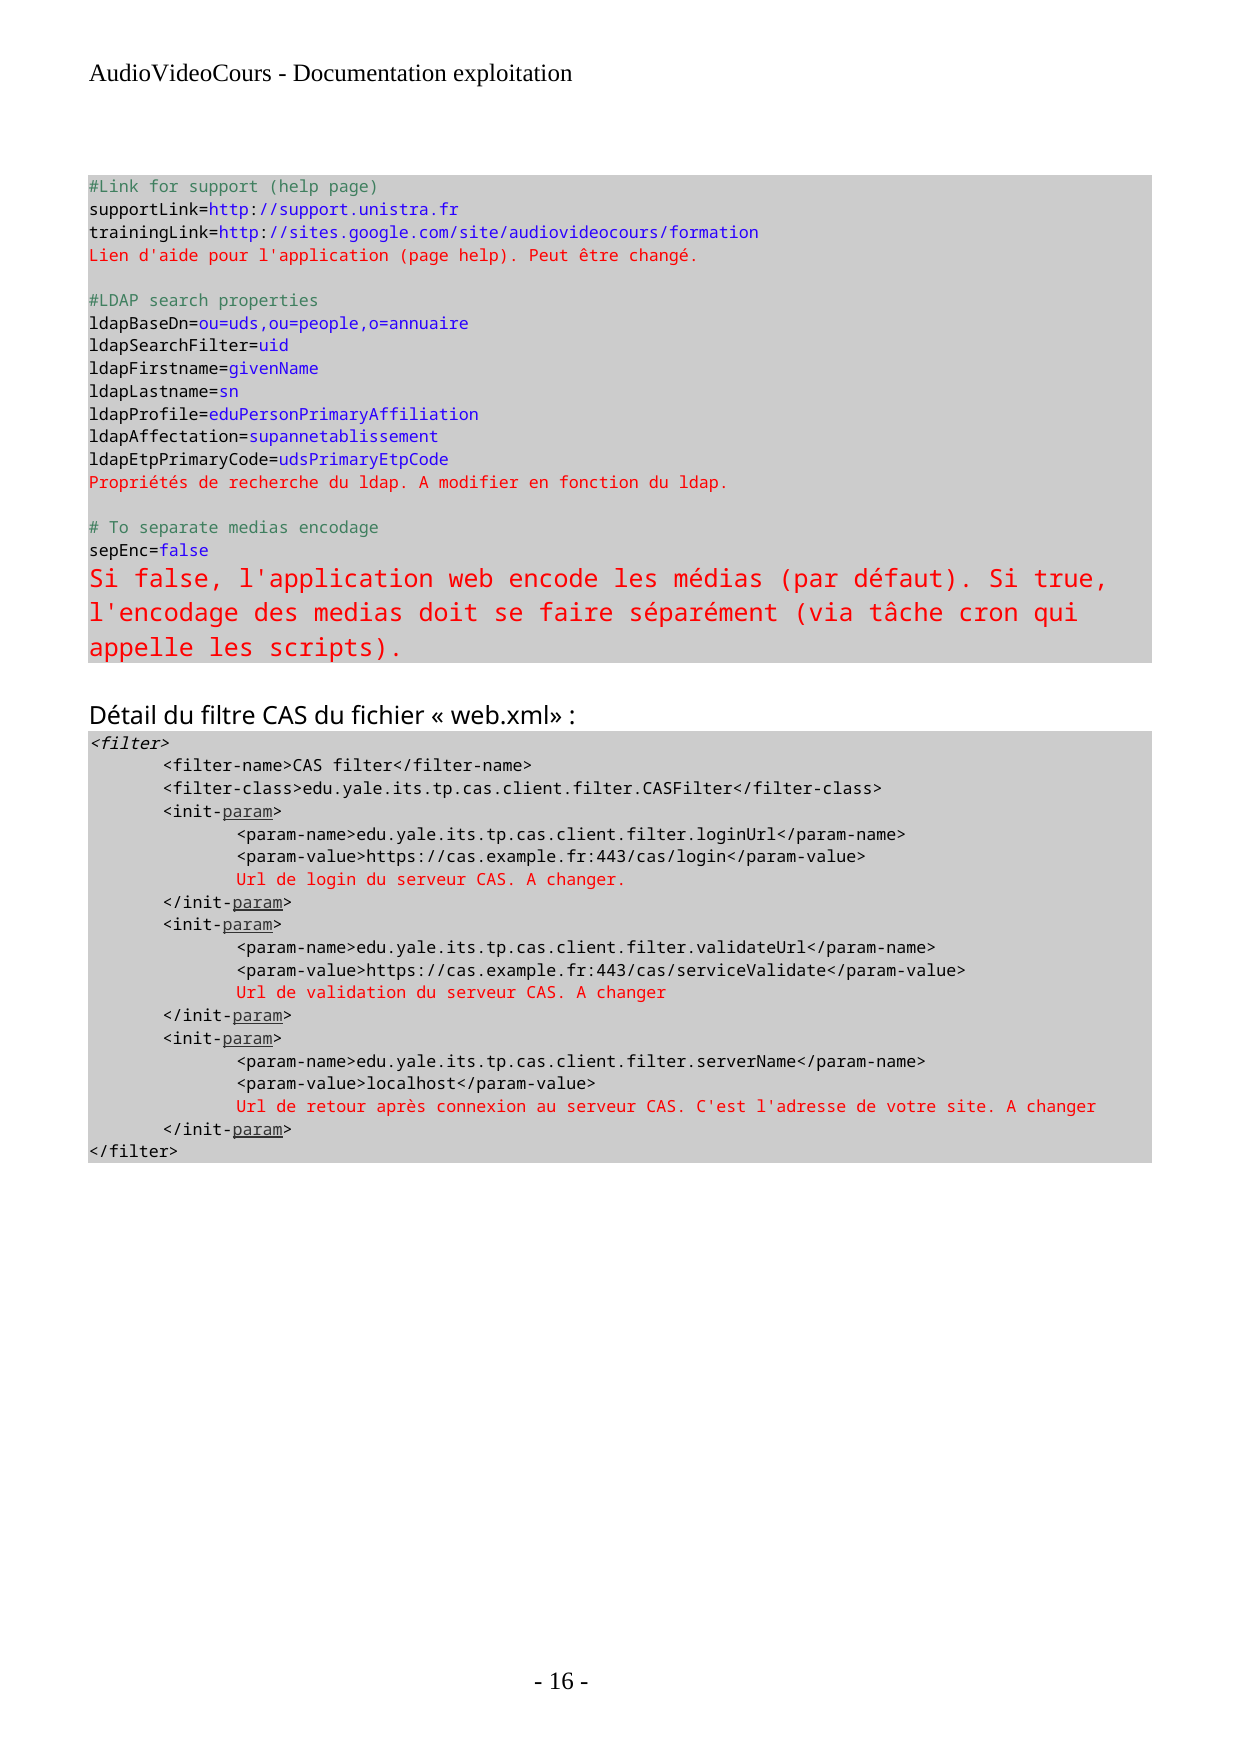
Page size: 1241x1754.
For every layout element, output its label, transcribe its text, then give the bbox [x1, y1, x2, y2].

text <param-name>edu.yale.its.tp.cas.client.filter.serverName</param-name> [88, 1049, 1152, 1072]
text Url de login du serveur CAS. A changer. [88, 868, 1152, 890]
text </init-param> [88, 1004, 1152, 1027]
text supportLink=http://support.unistra.fr [88, 198, 1152, 220]
text Url de retour après connexion au serveur CAS. C'est l'adresse de votre site. A changer [88, 1095, 1152, 1117]
text <filter-name>CAS filter</filter-name> [88, 754, 1152, 777]
text Détail du filtre CAS du fichier « web.xml» : [88, 697, 1152, 731]
text <param-value>https://cas.example.fr:443/cas/login</param-value> [88, 845, 1152, 868]
text </filter> [88, 1140, 1152, 1163]
text <param-name>edu.yale.its.tp.cas.client.filter.loginUrl</param-name> [88, 822, 1152, 845]
text <param-name>edu.yale.its.tp.cas.client.filter.validateUrl</param-name> [88, 936, 1152, 958]
text <param-value>https://cas.example.fr:443/cas/serviceValidate</param-value> [88, 958, 1152, 981]
text <filter-class>edu.yale.its.tp.cas.client.filter.CASFilter</filter-class> [88, 777, 1152, 799]
text #LDAP search properties [88, 288, 1152, 311]
text Lien d'aide pour l'application (page help). Peut être changé. [88, 243, 1152, 266]
text <init-param> [88, 913, 1152, 936]
text trainingLink=http://sites.google.com/site/audiovideocours/formation [88, 220, 1152, 243]
text <init-param> [88, 799, 1152, 822]
text <init-param> [88, 1027, 1152, 1049]
text </init-param> [88, 890, 1152, 913]
text Si false, l'application web encode les médias (par défaut). Si true, l'encodage des medias doit se faire séparément (via tâche cron qui appelle les scripts). [88, 561, 1152, 663]
text # To separate medias encodage [88, 516, 1152, 538]
text <param-value>localhost</param-value> [88, 1072, 1152, 1095]
text <filter> [88, 731, 1152, 754]
text ldapSearchFilter=uid [88, 334, 1152, 357]
text ldapEtpPrimaryCode=udsPrimaryEtpCode [88, 447, 1152, 470]
text ldapBaseDn=ou=uds,ou=people,o=annuaire [88, 311, 1152, 334]
text #Link for support (help page) [88, 175, 1152, 198]
text sepEnc=false [88, 538, 1152, 561]
text </init-param> [88, 1117, 1152, 1140]
text ldapAffectation=supannetablissement [88, 425, 1152, 447]
text Url de validation du serveur CAS. A changer [88, 981, 1152, 1004]
text ldapLastname=sn [88, 379, 1152, 402]
text Propriétés de recherche du ldap. A modifier en fonction du ldap. [88, 470, 1152, 493]
text ldapProfile=eduPersonPrimaryAffiliation [88, 402, 1152, 425]
text ldapFirstname=givenName [88, 357, 1152, 379]
